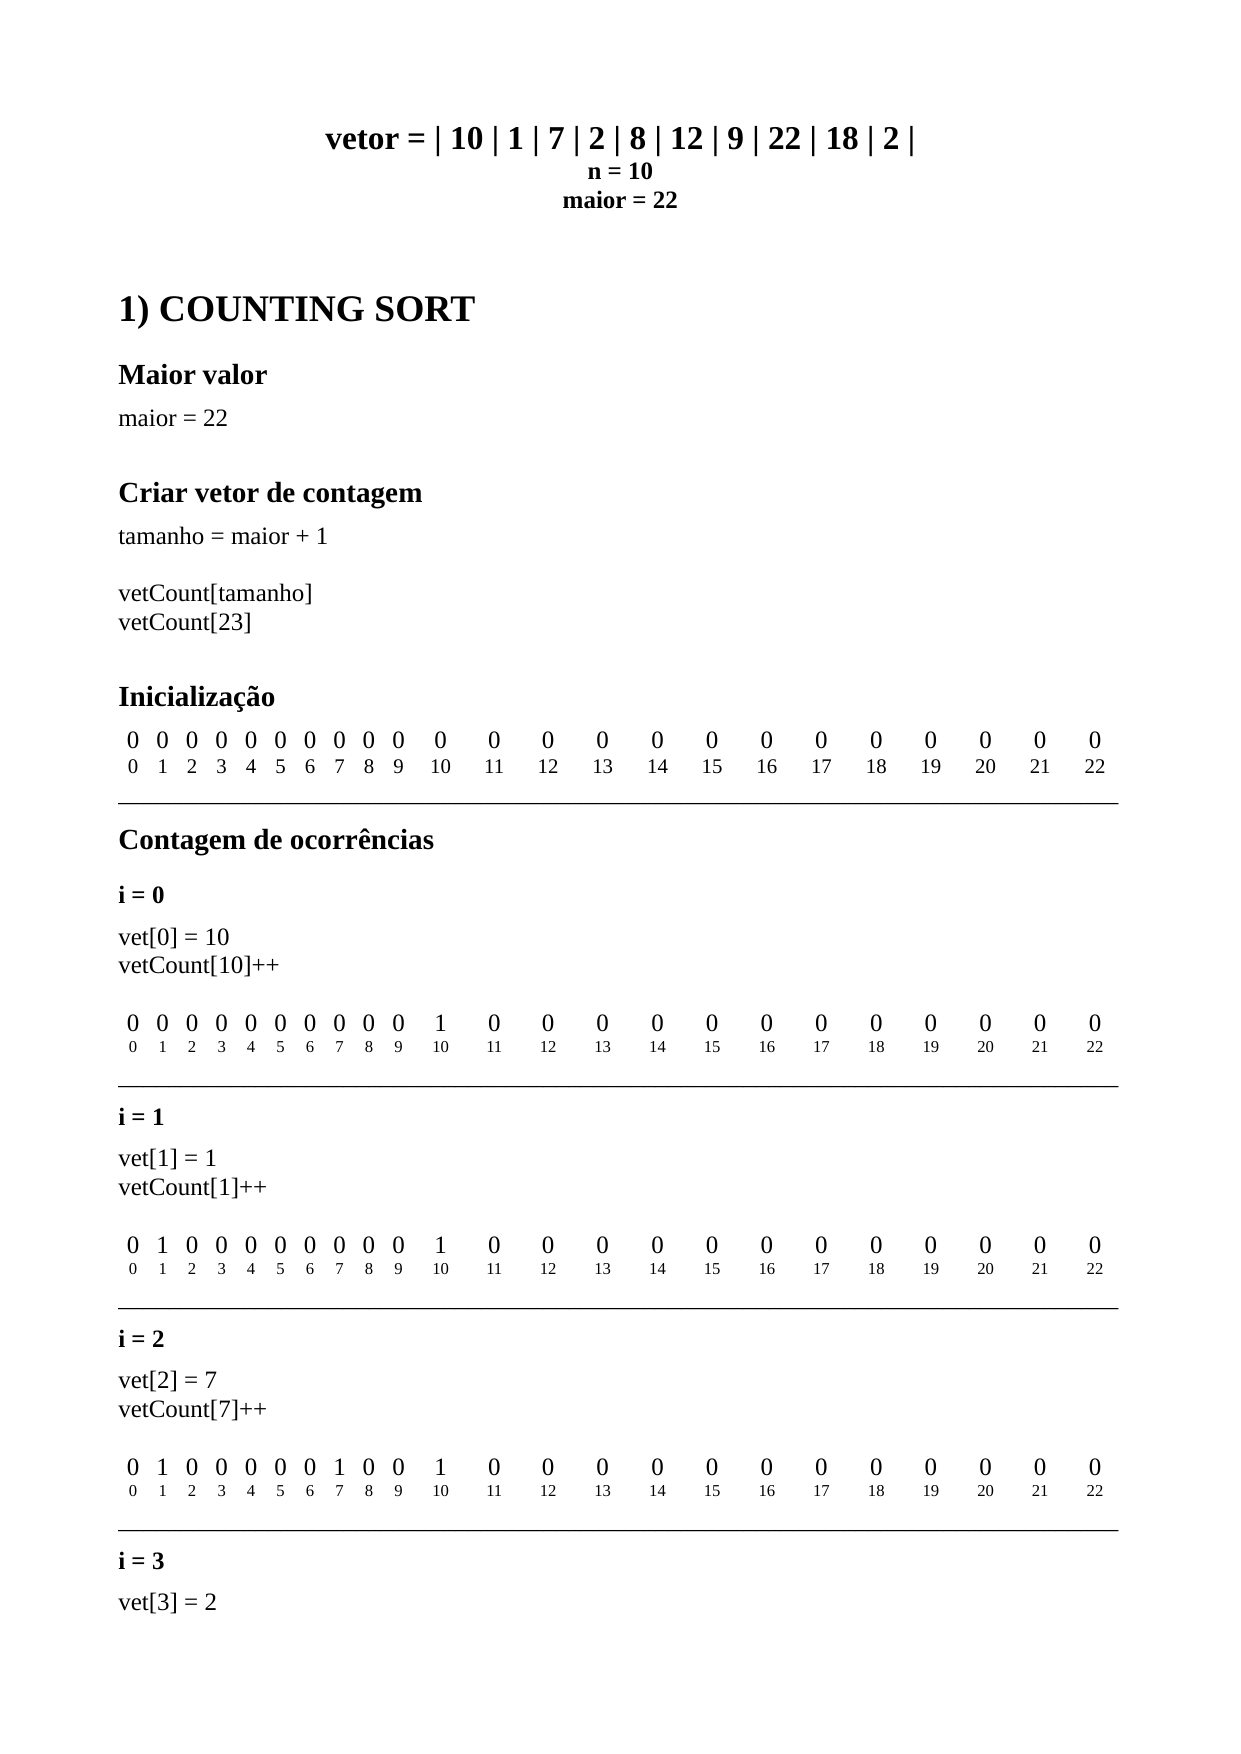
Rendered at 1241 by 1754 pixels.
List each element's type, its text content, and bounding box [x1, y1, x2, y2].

table_cell 12 [520, 754, 575, 778]
table_cell 7 [325, 754, 354, 778]
table_header 0 [1067, 725, 1122, 754]
text ________________________________________________________________________________ [118, 778, 1122, 807]
table_header 0 [739, 1230, 794, 1258]
table_header 0 [575, 1230, 630, 1258]
table_cell 14 [630, 1037, 684, 1061]
table_header 0 [207, 1452, 236, 1480]
table_cell 18 [849, 1037, 903, 1061]
table_header 0 [295, 1230, 324, 1258]
table_cell 9 [384, 1259, 413, 1283]
subtitle Criar vetor de contagem [118, 475, 1122, 508]
table_cell 14 [630, 1259, 684, 1283]
table_header 0 [630, 725, 684, 754]
table_cell 20 [958, 1480, 1013, 1505]
table_header 0 [413, 725, 468, 754]
table_cell 14 [630, 1480, 684, 1505]
table_cell 8 [354, 1480, 383, 1505]
table_cell 22 [1067, 754, 1122, 778]
table_header 0 [118, 1230, 148, 1258]
table_cell 2 [177, 1480, 207, 1505]
table_header 0 [177, 1008, 207, 1037]
table_cell 9 [384, 1480, 413, 1505]
table_cell 17 [794, 1259, 848, 1283]
table_cell 3 [207, 1480, 236, 1505]
table_header 0 [325, 1008, 354, 1037]
table_header 0 [468, 1452, 520, 1480]
table_cell 3 [207, 1037, 236, 1061]
table_cell 19 [903, 1037, 958, 1061]
table_cell 1 [148, 1480, 177, 1505]
table_cell 4 [236, 1480, 266, 1505]
text tamanho = maior + 1 [118, 521, 1122, 550]
table_header 0 [354, 1008, 383, 1037]
table_cell 11 [468, 754, 520, 778]
table_header 0 [520, 1452, 575, 1480]
text ________________________________________________________________________________ [118, 1061, 1122, 1090]
table_cell 4 [236, 1259, 266, 1283]
table_cell 13 [575, 1259, 630, 1283]
table_header 0 [468, 725, 520, 754]
table_cell 11 [468, 1259, 520, 1283]
text n = 10 [118, 156, 1122, 185]
table_header 0 [1013, 725, 1067, 754]
table_header 0 [236, 725, 266, 754]
table_header 0 [354, 725, 383, 754]
table_header 0 [148, 1008, 177, 1037]
table_header 0 [739, 1452, 794, 1480]
table_cell 20 [958, 1259, 1013, 1283]
table_header 0 [1013, 1008, 1067, 1037]
text ________________________________________________________________________________ [118, 1283, 1122, 1312]
table_header 0 [849, 725, 903, 754]
text vet[1] = 1 [118, 1143, 1122, 1172]
table_cell 2 [177, 1259, 207, 1283]
text vet[0] = 10 [118, 922, 1122, 950]
table_cell 4 [236, 754, 266, 778]
table_cell 14 [630, 754, 684, 778]
table_header 0 [295, 1008, 324, 1037]
text ________________________________________________________________________________ [118, 1505, 1122, 1533]
table_cell 17 [794, 754, 848, 778]
table_cell 18 [849, 1480, 903, 1505]
table_cell 1 [148, 754, 177, 778]
table_cell 16 [739, 754, 794, 778]
table_cell 2 [177, 1037, 207, 1061]
table_cell 5 [266, 1259, 295, 1283]
subtitle Contagem de ocorrências [118, 822, 1122, 855]
table_header 0 [794, 1452, 848, 1480]
table_header 0 [354, 1452, 383, 1480]
table_header 0 [520, 725, 575, 754]
subtitle i = 2 [118, 1324, 1122, 1353]
table_header 0 [118, 1008, 148, 1037]
table_header 0 [354, 1230, 383, 1258]
table_cell 19 [903, 754, 958, 778]
table_cell 21 [1013, 1259, 1067, 1283]
table_cell 19 [903, 1259, 958, 1283]
table_header 0 [207, 725, 236, 754]
table_header 0 [384, 1008, 413, 1037]
table_header 0 [1013, 1230, 1067, 1258]
table_cell 1 [148, 1037, 177, 1061]
table_cell 3 [207, 1259, 236, 1283]
table_cell 13 [575, 754, 630, 778]
table_header 0 [118, 725, 148, 754]
table_header 0 [849, 1452, 903, 1480]
table_cell 6 [295, 1480, 324, 1505]
table_cell 10 [413, 754, 468, 778]
table_header 0 [575, 725, 630, 754]
table_header 0 [1067, 1452, 1122, 1480]
table_cell 16 [739, 1480, 794, 1505]
table_cell 4 [236, 1037, 266, 1061]
table_header 0 [903, 1452, 958, 1480]
table_header 0 [468, 1230, 520, 1258]
table_cell 0 [118, 1037, 148, 1061]
table_cell 16 [739, 1037, 794, 1061]
table_header 0 [177, 725, 207, 754]
table_header 0 [685, 1452, 739, 1480]
table_header 0 [958, 725, 1013, 754]
table_header 0 [958, 1008, 1013, 1037]
table_header 0 [520, 1008, 575, 1037]
table_header 0 [903, 725, 958, 754]
table_header 0 [958, 1452, 1013, 1480]
table_header 0 [739, 1008, 794, 1037]
table_cell 17 [794, 1480, 848, 1505]
table_header 0 [236, 1452, 266, 1480]
table_cell 11 [468, 1037, 520, 1061]
table_header 0 [295, 725, 324, 754]
text vet[2] = 7 [118, 1365, 1122, 1394]
table_cell 7 [325, 1037, 354, 1061]
table_cell 0 [118, 1259, 148, 1283]
text maior = 22 [118, 403, 1122, 432]
table_cell 2 [177, 754, 207, 778]
table_cell 13 [575, 1037, 630, 1061]
table_header 0 [630, 1008, 684, 1037]
table_cell 8 [354, 1037, 383, 1061]
table_header 0 [295, 1452, 324, 1480]
subtitle Inicialização [118, 679, 1122, 713]
table_header 0 [468, 1008, 520, 1037]
table_cell 12 [520, 1037, 575, 1061]
table_cell 15 [685, 1259, 739, 1283]
table_header 0 [384, 1230, 413, 1258]
table_header 0 [266, 725, 295, 754]
table_cell 10 [413, 1259, 468, 1283]
table_header 0 [266, 1008, 295, 1037]
table_header 0 [794, 1008, 848, 1037]
table_header 0 [236, 1008, 266, 1037]
table_cell 15 [685, 754, 739, 778]
table_cell 21 [1013, 754, 1067, 778]
text vetCount[10]++ [118, 950, 1122, 979]
table_cell 10 [413, 1037, 468, 1061]
table_cell 17 [794, 1037, 848, 1061]
table_header 0 [903, 1008, 958, 1037]
subtitle i = 1 [118, 1102, 1122, 1131]
text maior = 22 [118, 185, 1122, 214]
table_cell 6 [295, 754, 324, 778]
table_header 0 [148, 725, 177, 754]
text vet[3] = 2 [118, 1587, 1122, 1616]
table_cell 21 [1013, 1480, 1067, 1505]
table_header 0 [236, 1230, 266, 1258]
table_cell 21 [1013, 1037, 1067, 1061]
table_cell 3 [207, 754, 236, 778]
table_cell 0 [118, 1480, 148, 1505]
text vetCount[23] [118, 607, 1122, 636]
table_cell 11 [468, 1480, 520, 1505]
table_cell 9 [384, 754, 413, 778]
table_header 0 [630, 1230, 684, 1258]
table_header 0 [118, 1452, 148, 1480]
table_cell 7 [325, 1480, 354, 1505]
subtitle Maior valor [118, 357, 1122, 390]
table_cell 16 [739, 1259, 794, 1283]
table_header 0 [325, 1230, 354, 1258]
table_cell 22 [1067, 1259, 1122, 1283]
table_header 1 [413, 1452, 468, 1480]
table_header 0 [685, 725, 739, 754]
table_header 0 [903, 1230, 958, 1258]
table_header 0 [266, 1452, 295, 1480]
table_header 0 [177, 1230, 207, 1258]
text vetCount[tamanho] [118, 578, 1122, 607]
table_header 0 [794, 1230, 848, 1258]
table_cell 18 [849, 754, 903, 778]
table_header 0 [384, 725, 413, 754]
text vetor = | 10 | 1 | 7 | 2 | 8 | 12 | 9 | 22 | 18 | 2 | [118, 118, 1122, 156]
text vetCount[1]++ [118, 1172, 1122, 1201]
table_header 0 [849, 1230, 903, 1258]
table_header 0 [685, 1230, 739, 1258]
table_cell 10 [413, 1480, 468, 1505]
table_header 0 [685, 1008, 739, 1037]
table_header 0 [177, 1452, 207, 1480]
table_cell 1 [148, 1259, 177, 1283]
table_header 0 [207, 1008, 236, 1037]
table_header 0 [520, 1230, 575, 1258]
subtitle i = 0 [118, 880, 1122, 909]
table_header 1 [413, 1230, 468, 1258]
text vetCount[7]++ [118, 1394, 1122, 1423]
table_header 0 [739, 725, 794, 754]
table_cell 15 [685, 1480, 739, 1505]
table_cell 19 [903, 1480, 958, 1505]
table_header 0 [958, 1230, 1013, 1258]
subtitle i = 3 [118, 1546, 1122, 1575]
table_cell 5 [266, 1037, 295, 1061]
table_header 0 [794, 725, 848, 754]
table_header 1 [148, 1230, 177, 1258]
table_cell 20 [958, 1037, 1013, 1061]
table_cell 12 [520, 1259, 575, 1283]
table_header 0 [630, 1452, 684, 1480]
table_cell 15 [685, 1037, 739, 1061]
table_cell 6 [295, 1259, 324, 1283]
table_cell 5 [266, 754, 295, 778]
table_header 1 [413, 1008, 468, 1037]
table_cell 6 [295, 1037, 324, 1061]
subtitle 1) COUNTING SORT [118, 287, 1122, 330]
table_header 0 [1013, 1452, 1067, 1480]
table_cell 18 [849, 1259, 903, 1283]
table_cell 22 [1067, 1480, 1122, 1505]
table_header 0 [266, 1230, 295, 1258]
table_header 0 [1067, 1008, 1122, 1037]
table_cell 7 [325, 1259, 354, 1283]
table_cell 13 [575, 1480, 630, 1505]
table_cell 20 [958, 754, 1013, 778]
table_header 0 [325, 725, 354, 754]
table_header 0 [849, 1008, 903, 1037]
table_header 1 [325, 1452, 354, 1480]
table_cell 5 [266, 1480, 295, 1505]
table_header 0 [575, 1452, 630, 1480]
table_cell 9 [384, 1037, 413, 1061]
table_header 1 [148, 1452, 177, 1480]
table_header 0 [207, 1230, 236, 1258]
table_header 0 [575, 1008, 630, 1037]
table_cell 22 [1067, 1037, 1122, 1061]
table_header 0 [1067, 1230, 1122, 1258]
table_cell 8 [354, 1259, 383, 1283]
table_header 0 [384, 1452, 413, 1480]
table_cell 8 [354, 754, 383, 778]
table_cell 12 [520, 1480, 575, 1505]
table_cell 0 [118, 754, 148, 778]
